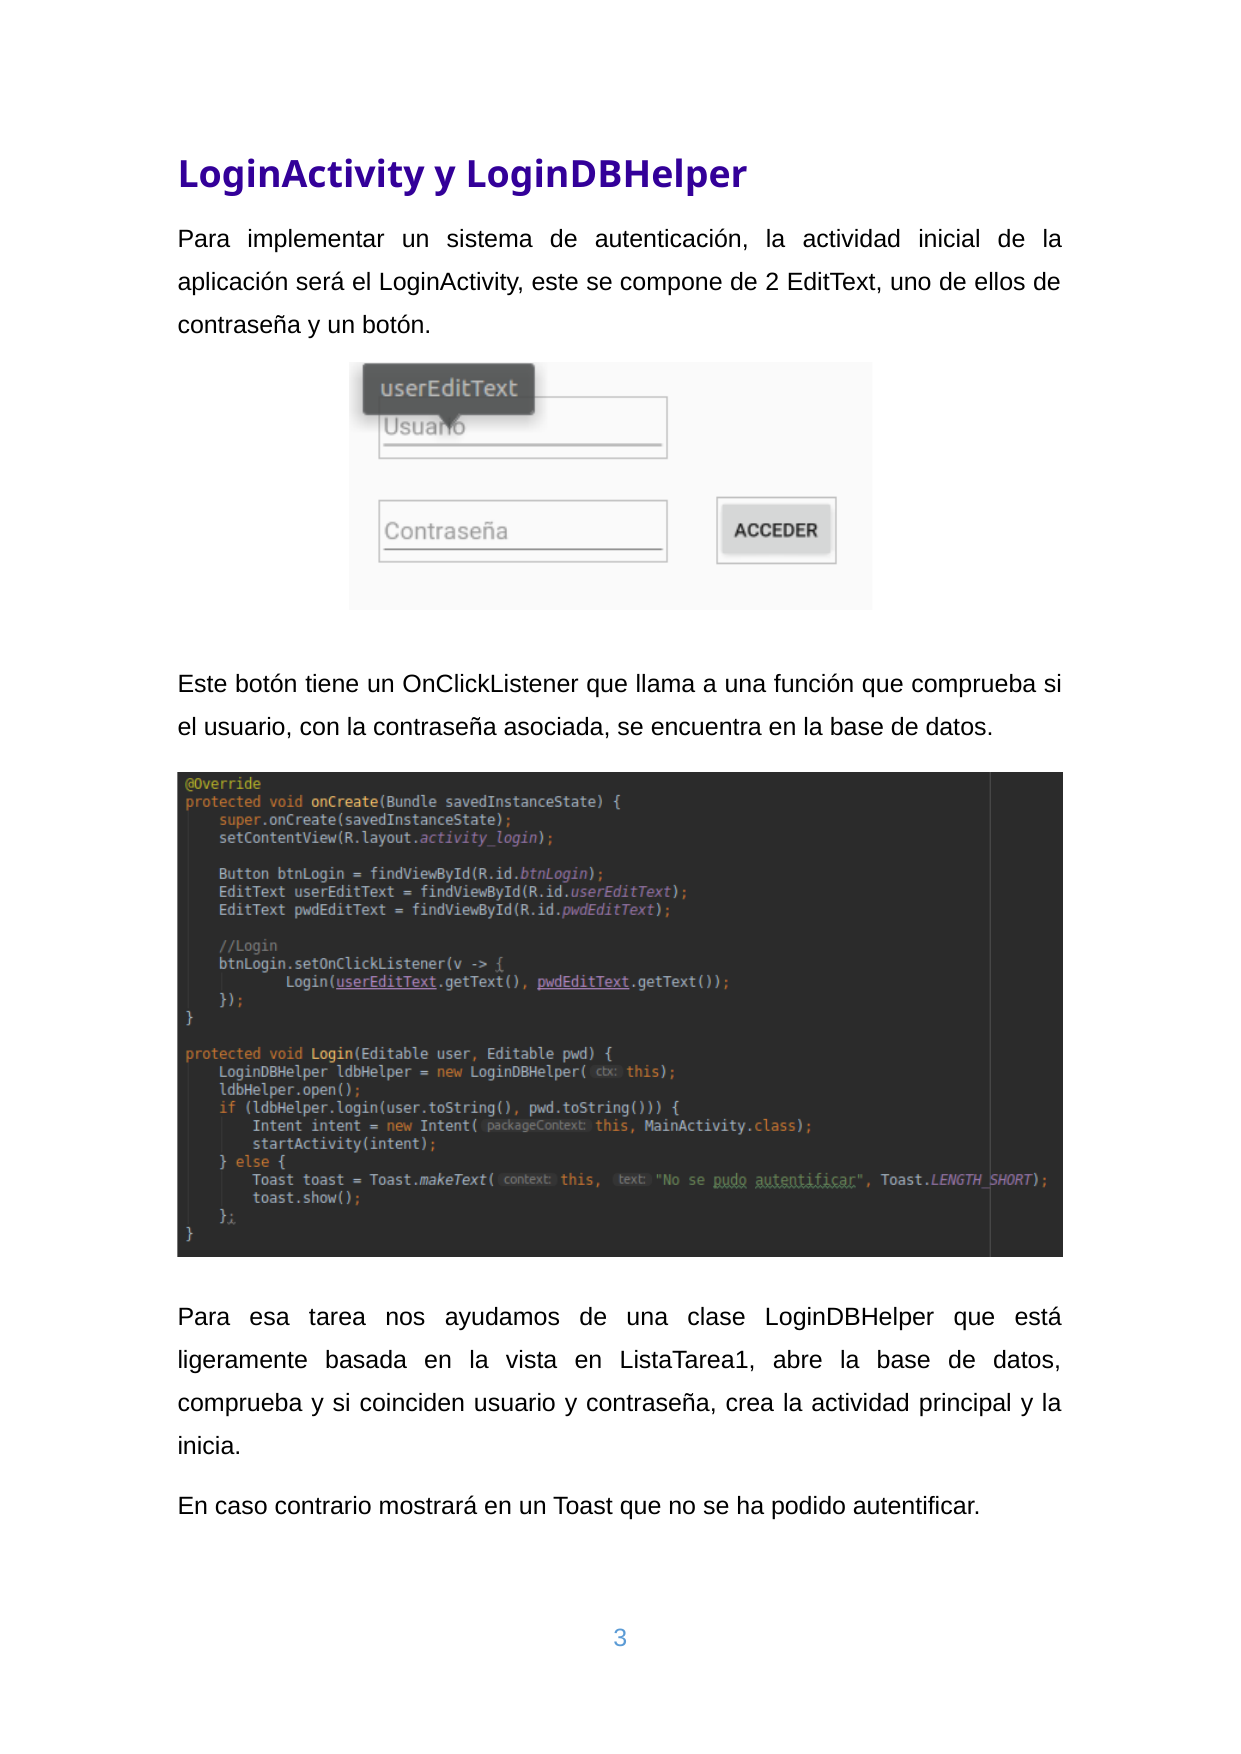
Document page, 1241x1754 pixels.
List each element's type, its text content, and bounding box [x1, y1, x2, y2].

text En caso contrario mostrará en un Toast que no se ha podido autentificar. [177, 1491, 1063, 1519]
picture [177, 772, 1063, 1257]
text Este botón tiene un OnClickListener que llama a una función que comprueba si el usuario, con la contraseña asociada, se encuentra en la base de datos. [177, 669, 1063, 741]
text Para esa tarea nos ayudamos de una clase LoginDBHelper que está ligeramente basada en la vista en ListaTarea1, abre la base de datos, comprueba y si coinciden usuario y contraseña, crea la actividad principal y la inicia. [177, 1257, 1063, 1460]
text Para implementar un sistema de autenticación, la actividad inicial de la aplicación será el LoginActivity, este se compone de 2 EditText, uno de ellos de contraseña y un botón. [177, 224, 1063, 339]
picture [349, 362, 873, 610]
subtitle LoginActivity y LoginDBHelper [177, 148, 1063, 199]
